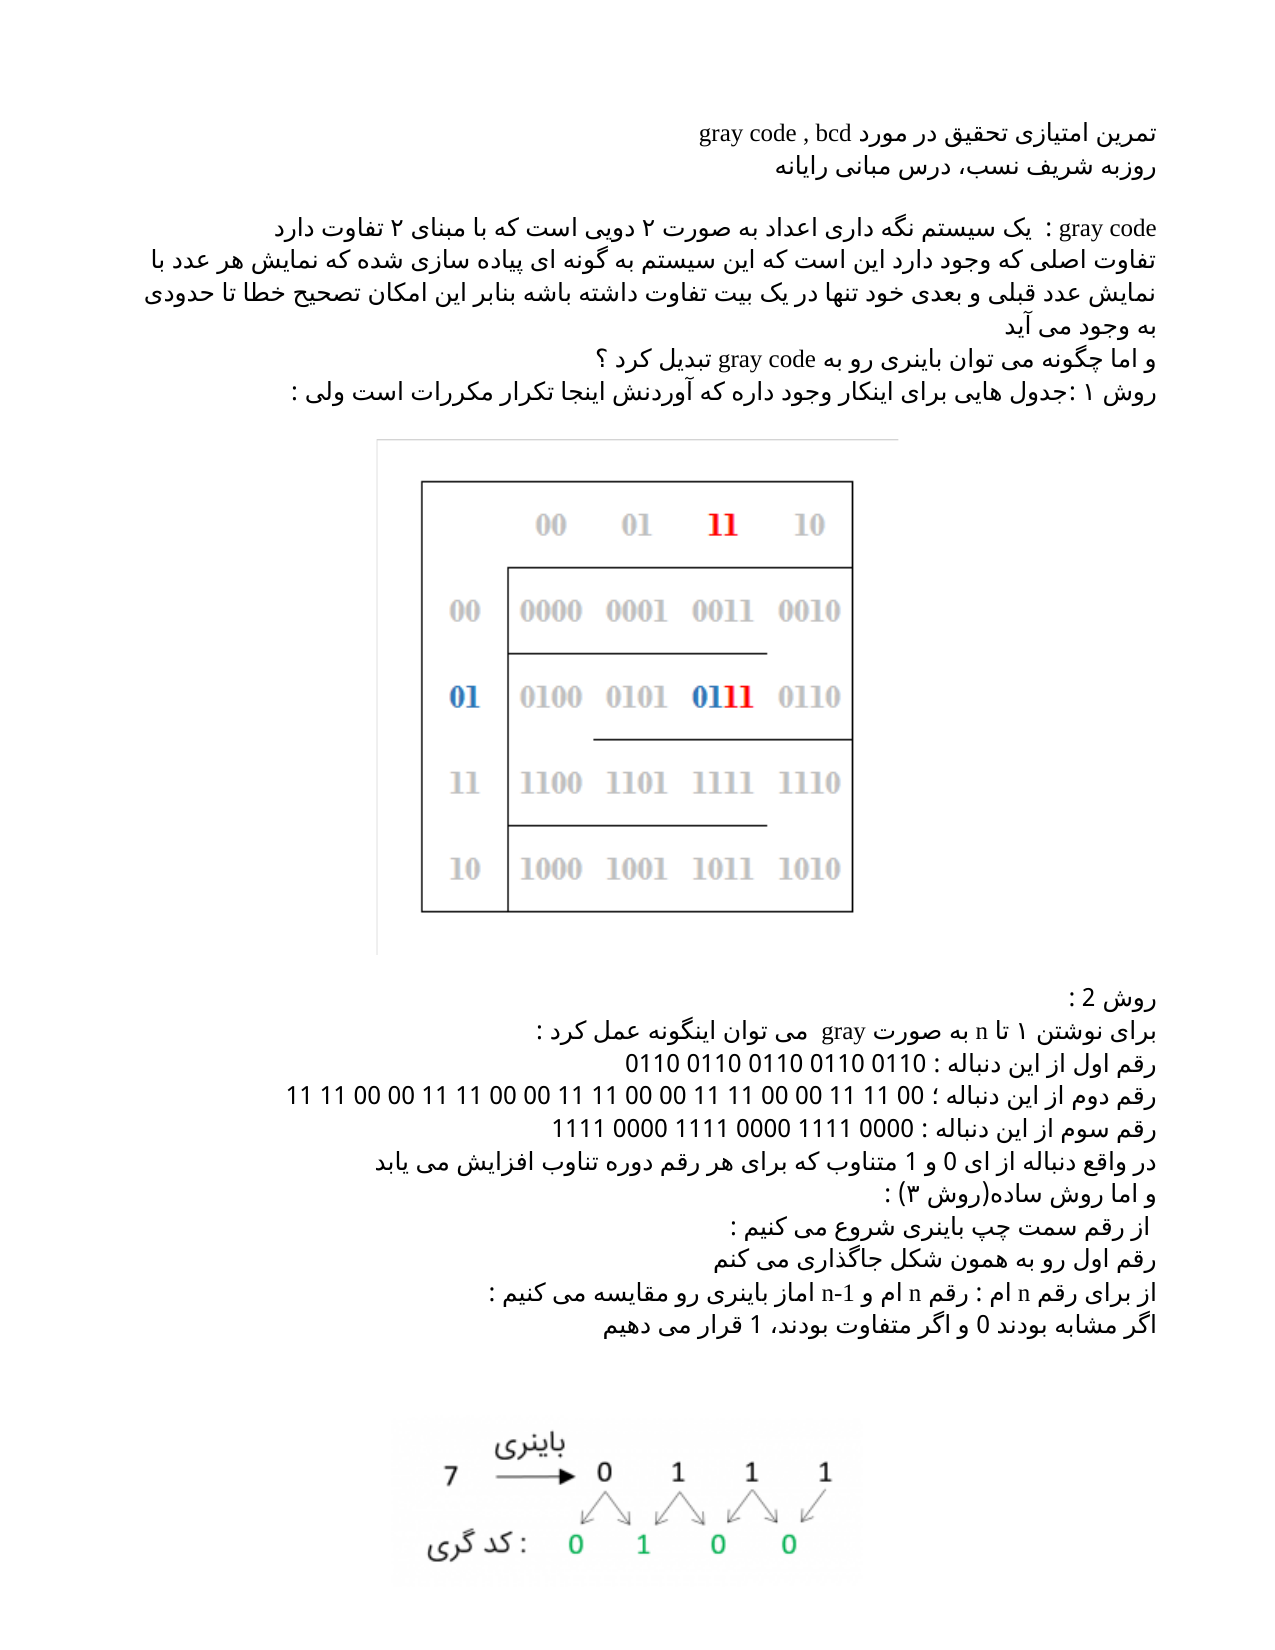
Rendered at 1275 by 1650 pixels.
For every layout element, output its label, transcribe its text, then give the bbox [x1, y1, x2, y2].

text روش ۱ :‌جدول هایی برای اینکار وجود داره که آوردنش اینجا تکرار مکررات است ولی : [118, 378, 1157, 411]
text روزبه شریف نسب، درس مبانی رایانه [118, 152, 1157, 184]
text روش 2 : [118, 984, 1157, 1016]
text تفاوت اصلی که وجود دارد این است که این سیستم به گونه ای پیاده سازی شده که نمایش هر عدد با نمایش عدد قبلی و بعدی خود تنها در یک بیت تفاوت داشته باشه بنابر این امکان تصحیح خطا تا حدودی به وجود می آید [118, 247, 1157, 344]
text و اما روش ساده(روش ۳) : [118, 1180, 1157, 1213]
text رقم سوم از این دنباله :‌ 0000 1111 0000 1111 0000 1111 [118, 1115, 1157, 1148]
text gray code : یک سیستم نگه داری اعداد به صورت ۲ دویی است که با مبنای ۲ تفاوت دارد [118, 213, 1157, 247]
text رقم دوم از این دنباله ؛‌ 00 11 11 00 00 11 11 00 00 11 11 00 00 11 11 00 00 11 11 [118, 1082, 1157, 1115]
text رقم اول رو به همون شکل جاگذاری می کنم [118, 1245, 1157, 1278]
text در واقع دنباله از ای 0 و 1 متناوب که برای هر رقم دوره تناوب افزایش می یابد [118, 1148, 1157, 1180]
text اگر مشابه بودند 0 و اگر متفاوت بودند، 1 قرار می دهیم [118, 1312, 1157, 1344]
text رقم اول از این دنباله :‌ 0110 0110 0110 0110 0110 [118, 1050, 1157, 1082]
text تمرین امتیازی تحقیق در مورد gray code , bcd [118, 118, 1157, 152]
text از برای رقم n ام : رقم n ام و n-1 اماز باینری رو مقایسه می کنیم : [118, 1278, 1157, 1312]
text از رقم سمت چپ باینری شروع می کنیم : [118, 1213, 1157, 1245]
picture [336, 1344, 939, 1626]
picture [376, 439, 899, 955]
text و اما چگونه می توان باینری رو به gray code تبدیل کرد ؟ [118, 344, 1157, 378]
text برای نوشتن ۱ تا n به صورت gray می توان اینگونه عمل کرد : [118, 1016, 1157, 1050]
